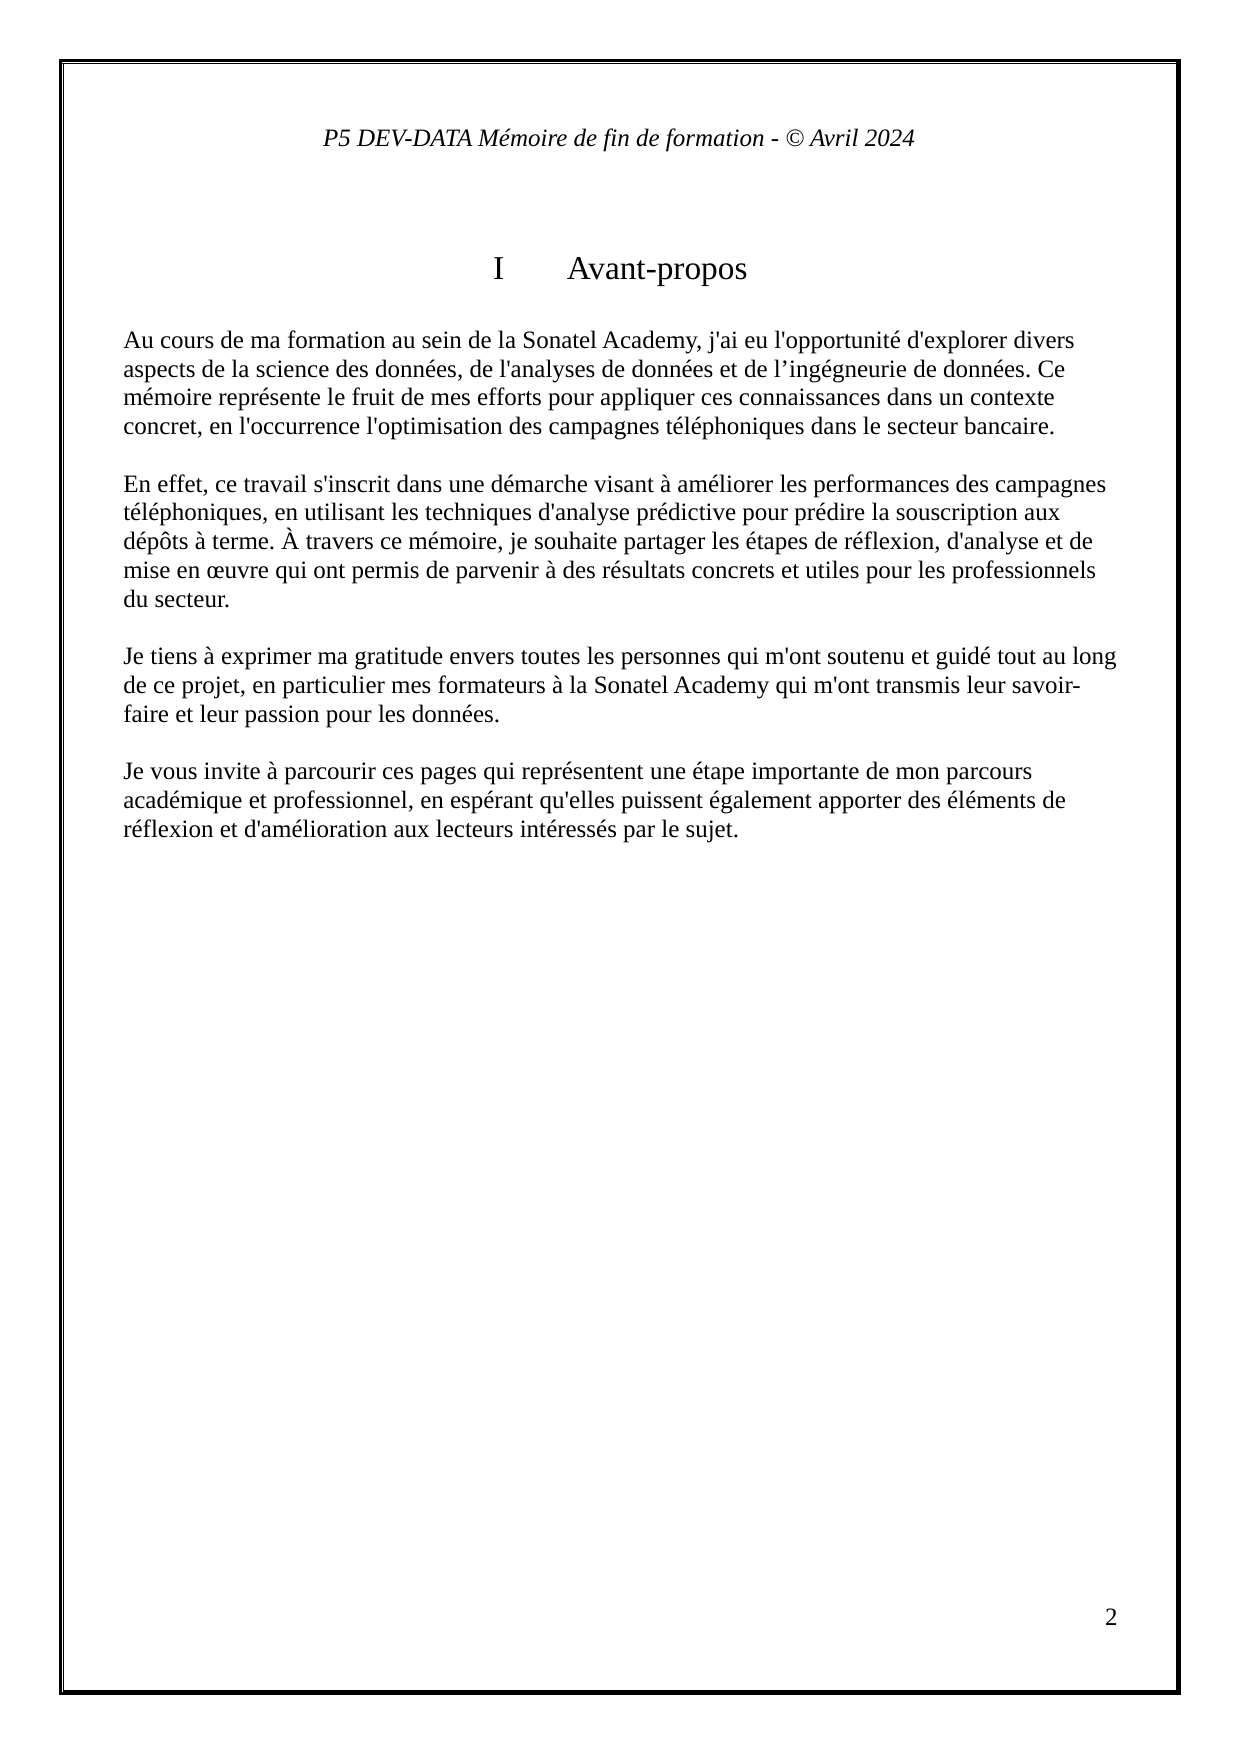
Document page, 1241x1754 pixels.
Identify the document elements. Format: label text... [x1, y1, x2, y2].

text Je tiens à exprimer ma gratitude envers toutes les personnes qui m'ont soutenu et guidé tout au long de ce projet, en particulier mes formateurs à la Sonatel Academy qui m'ont transmis leur savoir-faire et leur passion pour les données. [123, 641, 1117, 727]
subtitle Avant-propos [123, 248, 1117, 287]
text Au cours de ma formation au sein de la Sonatel Academy, j'ai eu l'opportunité d'explorer divers aspects de la science des données, de l'analyses de données et de l’ingégneurie de données. Ce mémoire représente le fruit de mes efforts pour appliquer ces connaissances dans un contexte concret, en l'occurrence l'optimisation des campagnes téléphoniques dans le secteur bancaire. [123, 325, 1117, 440]
text En effet, ce travail s'inscrit dans une démarche visant à améliorer les performances des campagnes téléphoniques, en utilisant les techniques d'analyse prédictive pour prédire la souscription aux dépôts à terme. À travers ce mémoire, je souhaite partager les étapes de réflexion, d'analyse et de mise en œuvre qui ont permis de parvenir à des résultats concrets et utiles pour les professionnels du secteur. [123, 469, 1117, 612]
text Je vous invite à parcourir ces pages qui représentent une étape importante de mon parcours académique et professionnel, en espérant qu'elles puissent également apporter des éléments de réflexion et d'amélioration aux lecteurs intéressés par le sujet. [123, 756, 1117, 842]
